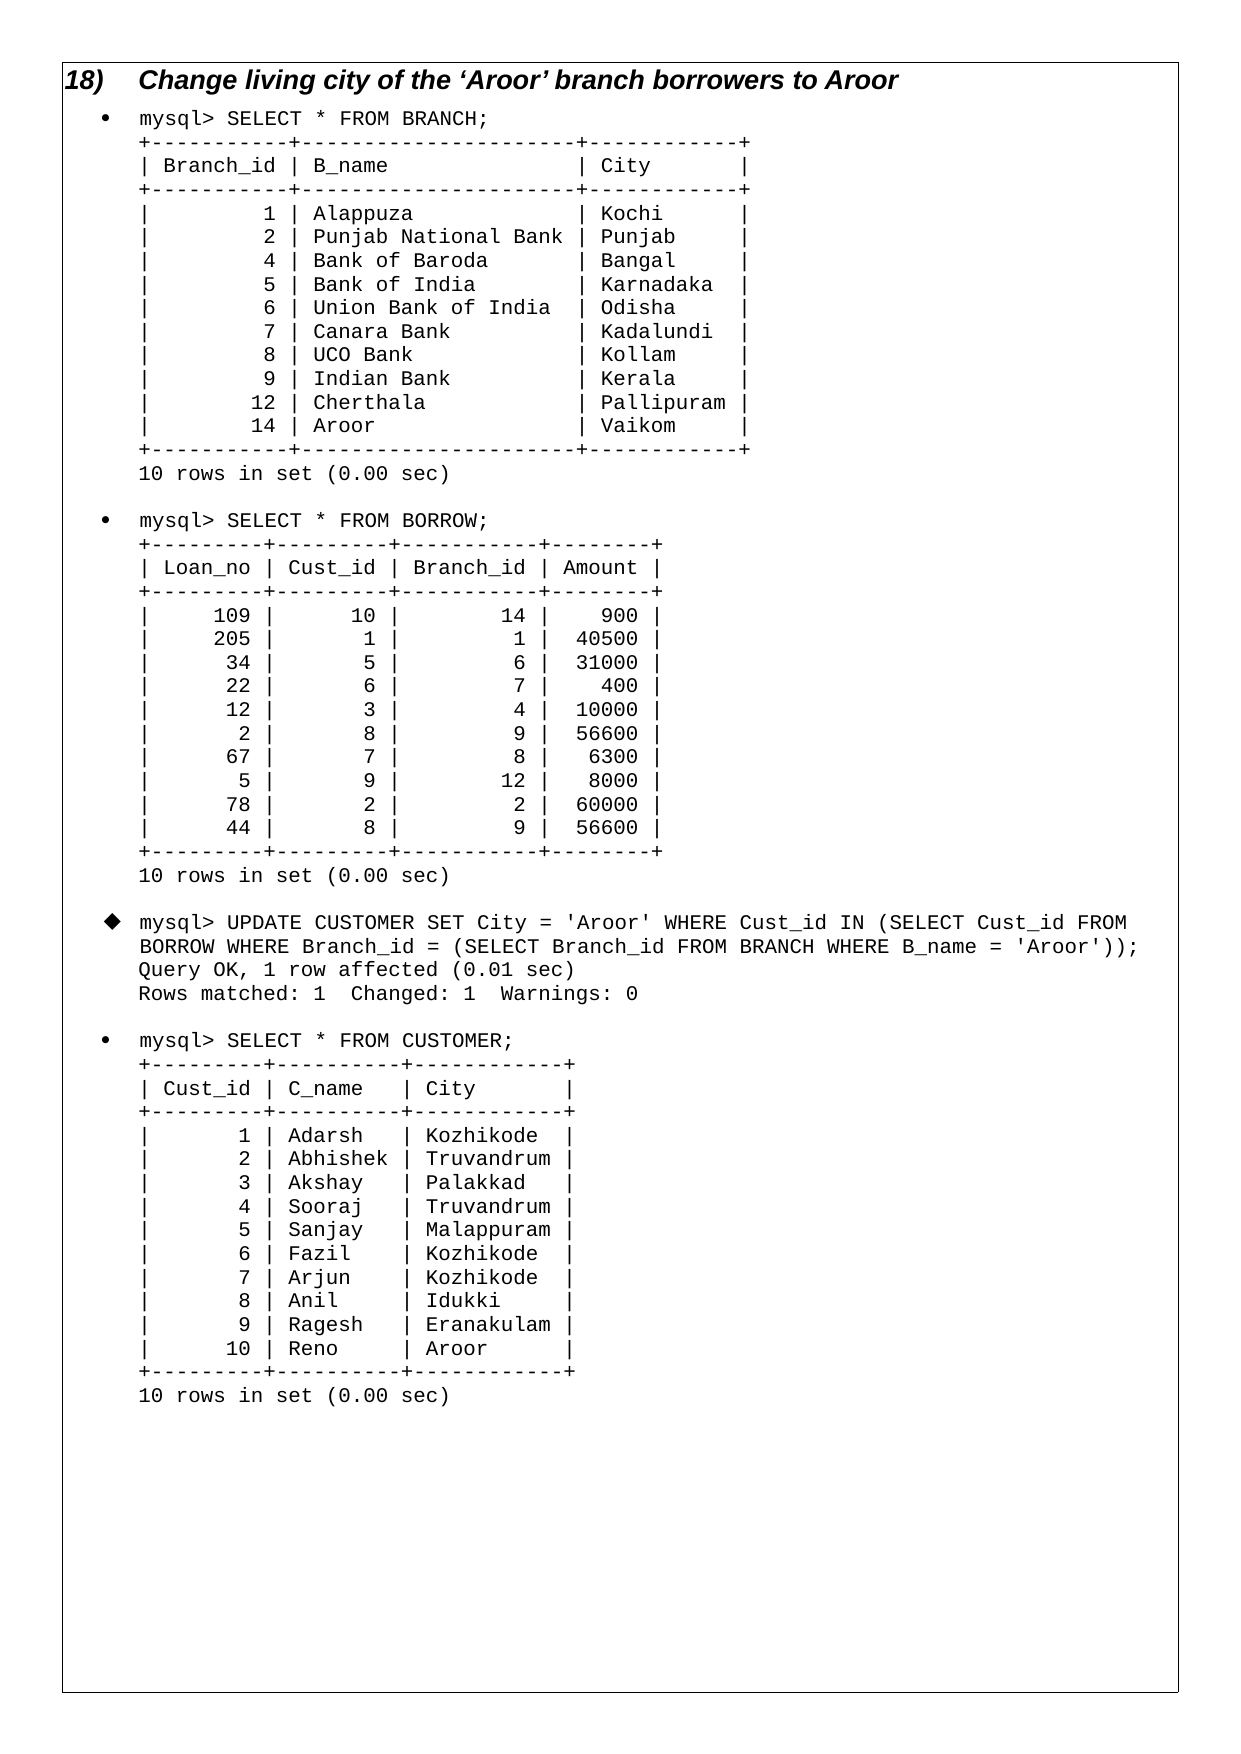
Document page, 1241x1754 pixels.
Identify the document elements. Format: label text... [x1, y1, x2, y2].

text | 22 | 6 | 7 | 400 | [138, 676, 1176, 699]
text | 8 | UCO Bank | Kollam | [138, 344, 1176, 368]
list mysql> UPDATE CUSTOMER SET City = 'Aroor' WHERE Cust_id IN (SELECT Cust_id FROM BORROW WHERE Branch_id = (SELECT Branch_id FROM BRANCH WHERE B_name = 'Aroor')); [102, 912, 1176, 959]
text | 3 | Akshay | Palakkad | [138, 1172, 1176, 1196]
text | 14 | Aroor | Vaikom | [138, 415, 1176, 439]
text | 5 | 9 | 12 | 8000 | [138, 770, 1176, 794]
list mysql> SELECT * FROM BORROW; [102, 510, 1176, 534]
text | 6 | Union Bank of India | Odisha | [138, 297, 1176, 321]
text | 34 | 5 | 6 | 31000 | [138, 652, 1176, 676]
text +---------+---------+-----------+--------+ [138, 581, 1176, 604]
text | 1 | Adarsh | Kozhikode | [138, 1125, 1176, 1148]
text 10 rows in set (0.00 sec) [138, 865, 1176, 888]
text +---------+----------+------------+ [138, 1361, 1176, 1385]
text | 5 | Bank of India | Karnadaka | [138, 273, 1176, 297]
text | 7 | Arjun | Kozhikode | [138, 1267, 1176, 1290]
text | 2 | Abhishek | Truvandrum | [138, 1148, 1176, 1172]
text | 12 | 3 | 4 | 10000 | [138, 699, 1176, 723]
text +-----------+----------------------+------------+ [138, 179, 1176, 203]
text Query OK, 1 row affected (0.01 sec) [138, 959, 1176, 983]
text | 5 | Sanjay | Malappuram | [138, 1219, 1176, 1243]
text | 6 | Fazil | Kozhikode | [138, 1243, 1176, 1267]
text | 2 | Punjab National Bank | Punjab | [138, 226, 1176, 250]
text | Cust_id | C_name | City | [138, 1077, 1176, 1101]
text +-----------+----------------------+------------+ [138, 439, 1176, 463]
text | Branch_id | B_name | City | [138, 155, 1176, 179]
text +---------+---------+-----------+--------+ [138, 534, 1176, 557]
text | 10 | Reno | Aroor | [138, 1338, 1176, 1361]
text 10 rows in set (0.00 sec) [138, 1385, 1176, 1408]
text | 4 | Sooraj | Truvandrum | [138, 1196, 1176, 1219]
text | 9 | Indian Bank | Kerala | [138, 368, 1176, 392]
text | 78 | 2 | 2 | 60000 | [138, 794, 1176, 817]
text | 4 | Bank of Baroda | Bangal | [138, 250, 1176, 273]
text | 7 | Canara Bank | Kadalundi | [138, 321, 1176, 344]
text +---------+---------+-----------+--------+ [138, 841, 1176, 865]
text +---------+----------+------------+ [138, 1054, 1176, 1077]
text | 205 | 1 | 1 | 40500 | [138, 628, 1176, 652]
text Rows matched: 1 Changed: 1 Warnings: 0 [138, 983, 1176, 1007]
text | 2 | 8 | 9 | 56600 | [138, 723, 1176, 746]
text | Loan_no | Cust_id | Branch_id | Amount | [138, 557, 1176, 581]
text | 1 | Alappuza | Kochi | [138, 203, 1176, 226]
list mysql> SELECT * FROM CUSTOMER; [102, 1030, 1176, 1054]
text | 8 | Anil | Idukki | [138, 1290, 1176, 1314]
text | 9 | Ragesh | Eranakulam | [138, 1314, 1176, 1338]
text | 12 | Cherthala | Pallipuram | [138, 392, 1176, 415]
text +-----------+----------------------+------------+ [138, 132, 1176, 155]
text | 109 | 10 | 14 | 900 | [138, 604, 1176, 628]
text 10 rows in set (0.00 sec) [138, 463, 1176, 486]
subtitle Change living city of the ‘Aroor’ branch borrowers to Aroor [64, 64, 1176, 96]
list mysql> SELECT * FROM BRANCH; [102, 108, 1176, 132]
text | 44 | 8 | 9 | 56600 | [138, 817, 1176, 841]
text +---------+----------+------------+ [138, 1101, 1176, 1125]
text | 67 | 7 | 8 | 6300 | [138, 746, 1176, 770]
